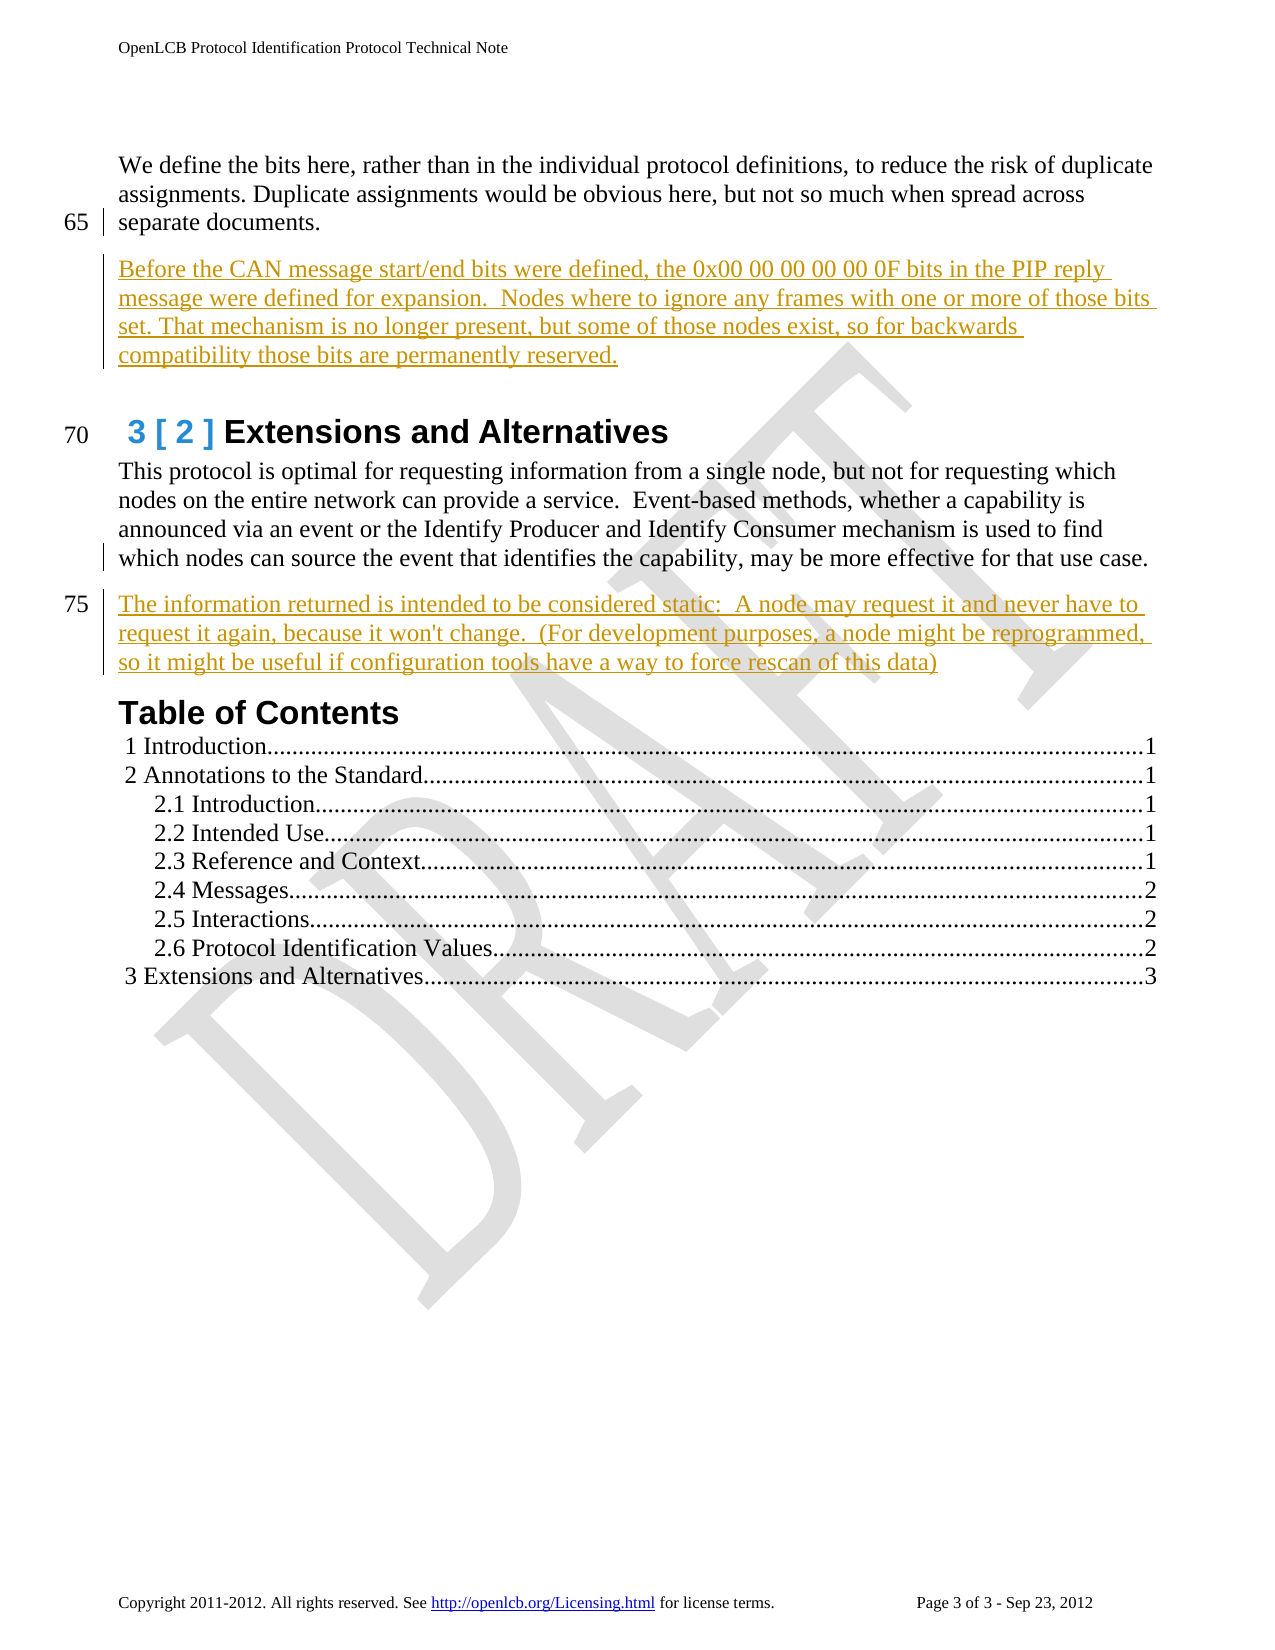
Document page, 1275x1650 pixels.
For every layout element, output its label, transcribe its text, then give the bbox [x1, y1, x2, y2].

text 2.6 Protocol Identification Values 2 [707, 933, 1157, 961]
subtitle [816, 412, 1157, 450]
text 2.5 Interactions 2 [538, 904, 686, 933]
text 2.2 Intended Use 1 [627, 818, 691, 846]
text 3 Extensions and Alternatives 3 [575, 961, 721, 990]
text 1 Introduction 1 [567, 731, 630, 760]
text 2.6 Protocol Identification Values 2 [541, 933, 705, 961]
text 2 Annotations to the Standard 1 [863, 760, 1157, 789]
text set. That mechanism is no longer present, but some of those nodes exist, so for backwards compatibility those bits are permanently reserved. [118, 309, 1157, 369]
text 3 Extensions and Alternatives 3 [239, 977, 324, 990]
text 3 Extensions and Alternatives 3 [118, 961, 228, 990]
text The information returned is intended to be considered static: A node may request it and never have to request it again, because it won't change. (For development purposes, a node might be reprogrammed, so it might be useful if configuration tools have a way to force rescan of this data) [993, 589, 1157, 675]
text 2.2 Intended Use 1 [771, 818, 882, 846]
text 1 Introduction 1 [118, 731, 567, 760]
text 2.2 Intended Use 1 [381, 828, 454, 846]
subtitle Extensions and Alternatives [118, 412, 776, 450]
text 2.4 Messages 2 [523, 875, 666, 904]
text Before the CAN message start/end bits were defined, the 0x00 00 00 00 00 0F bits in the PIP reply message were defined for expansion. Nodes where to ignore any frames with one or more of those bits [118, 254, 1157, 308]
text 2.2 Intended Use 1 [703, 825, 754, 846]
text 2 Annotations to the Standard 1 [587, 760, 672, 789]
text 2 Annotations to the Standard 1 [118, 760, 587, 789]
text 2.2 Intended Use 1 [470, 818, 626, 846]
text This protocol is optimal for requesting information from a single node, but not for requesting which nodes on the entire network can provide a service. Event-based methods, whether a capability is announced via an event or the Identify Producer and Identify Consumer mechanism is used to find which nodes can source the event that identifies the capability, may be more effective for that use case. [118, 456, 932, 571]
subtitle [798, 693, 1157, 731]
subtitle [587, 693, 791, 731]
text 2.3 Reference and Context 1 [812, 846, 1157, 875]
text 2.4 Messages 2 [381, 875, 507, 904]
text 2.1 Introduction 1 [607, 789, 701, 818]
subtitle [547, 703, 588, 731]
text 2.5 Interactions 2 [148, 904, 396, 933]
text 2.6 Protocol Identification Values 2 [439, 933, 515, 961]
text 2 Annotations to the Standard 1 [686, 760, 849, 789]
text 2.3 Reference and Context 1 [368, 846, 484, 875]
text This protocol is optimal for requesting information from a single node, but not for requesting which nodes on the entire network can provide a service. Event-based methods, whether a capability is announced via an event or the Identify Producer and Identify Consumer mechanism is used to find which nodes can source the event that identifies the capability, may be more effective for that use case. [860, 456, 1157, 571]
text 3 Extensions and Alternatives 3 [750, 961, 1157, 990]
text 2.1 Introduction 1 [922, 789, 1157, 818]
text The information returned is intended to be considered static: A node may request it and never have to request it again, because it won't change. (For development purposes, a node might be reprogrammed, so it might be useful if configuration tools have a way to force rescan of this data) [118, 589, 674, 614]
text 3 Extensions and Alternatives 3 [509, 972, 562, 990]
text 2.3 Reference and Context 1 [674, 846, 795, 875]
text 3 Extensions and Alternatives 3 [343, 961, 453, 990]
text 2.1 Introduction 1 [148, 789, 607, 818]
text 1 Introduction 1 [834, 731, 1157, 760]
text 2.3 Reference and Context 1 [500, 846, 646, 875]
text The information returned is intended to be considered static: A node may request it and never have to request it again, because it won't change. (For development purposes, a node might be reprogrammed, so it might be useful if configuration tools have a way to force rescan of this data) [118, 644, 732, 672]
text We define the bits here, rather than in the individual protocol definitions, to reduce the risk of duplicate assignments. Duplicate assignments would be obvious here, but not so much when spread across separate documents. [118, 150, 1157, 236]
subtitle Table of Contents [118, 693, 547, 731]
text 2.2 Intended Use 1 [148, 818, 369, 846]
text 2.5 Interactions 2 [687, 904, 1157, 933]
subtitle [776, 432, 811, 450]
text The information returned is intended to be considered static: A node may request it and never have to request it again, because it won't change. (For development purposes, a node might be reprogrammed, so it might be useful if configuration tools have a way to force rescan of this data) [118, 616, 703, 643]
text 2.3 Reference and Context 1 [148, 846, 341, 875]
text 1 Introduction 1 [643, 731, 820, 760]
text 2.4 Messages 2 [670, 875, 816, 904]
text 2.1 Introduction 1 [728, 789, 878, 818]
text 2.5 Interactions 2 [410, 904, 515, 933]
text 2.1 Introduction 1 [892, 789, 923, 801]
text 2.6 Protocol Identification Values 2 [148, 933, 424, 961]
text 2.2 Intended Use 1 [894, 818, 1157, 846]
text 2.4 Messages 2 [836, 875, 1157, 904]
text 2.4 Messages 2 [148, 875, 367, 904]
text The information returned is intended to be considered static: A node may request it and never have to request it again, because it won't change. (For development purposes, a node might be reprogrammed, so it might be useful if configuration tools have a way to force rescan of this data) [692, 589, 975, 614]
